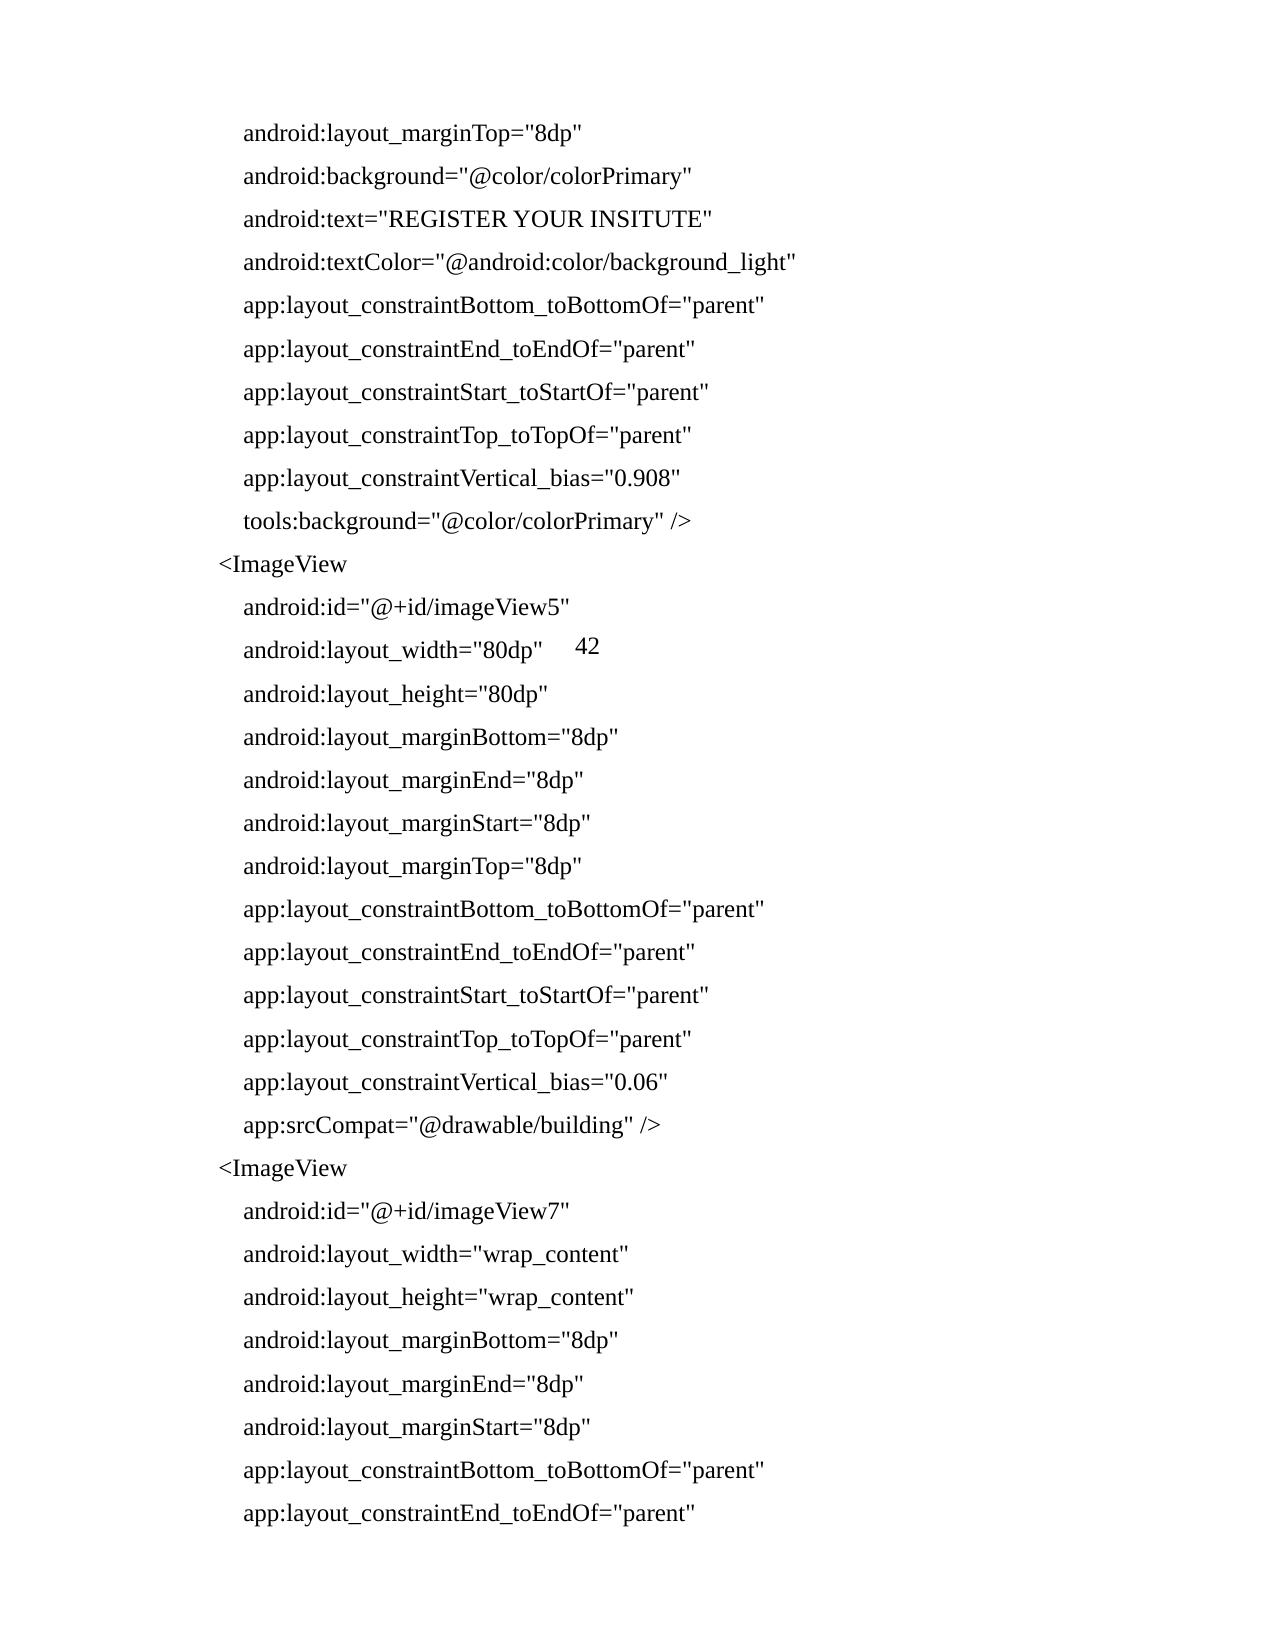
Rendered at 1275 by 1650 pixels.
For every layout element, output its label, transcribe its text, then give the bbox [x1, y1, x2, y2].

text <ImageView [193, 1153, 1157, 1182]
text app:layout_constraintBottom_toBottomOf="parent" [193, 291, 1157, 319]
text android:layout_marginBottom="8dp" [193, 1326, 1157, 1354]
text android:layout_height="80dp" [193, 679, 1157, 707]
text app:srcCompat="@drawable/building" /> [193, 1110, 1157, 1139]
text android:layout_width="wrap_content" [193, 1239, 1157, 1268]
text android:layout_height="wrap_content" [193, 1282, 1157, 1311]
text android:id="@+id/imageView5" [193, 592, 1157, 621]
text app:layout_constraintStart_toStartOf="parent" [193, 981, 1157, 1009]
text android:layout_marginStart="8dp" [193, 1412, 1157, 1441]
text app:layout_constraintBottom_toBottomOf="parent" [193, 894, 1157, 923]
text android:text="REGISTER YOUR INSITUTE" [193, 204, 1157, 233]
text app:layout_constraintTop_toTopOf="parent" [193, 420, 1157, 449]
text app:layout_constraintVertical_bias="0.908" [193, 463, 1157, 492]
text app:layout_constraintTop_toTopOf="parent" [193, 1024, 1157, 1052]
text app:layout_constraintStart_toStartOf="parent" [193, 377, 1157, 406]
text android:layout_width="80dp" [193, 636, 1157, 664]
text android:layout_marginEnd="8dp" [193, 765, 1157, 794]
text app:layout_constraintEnd_toEndOf="parent" [193, 1498, 1157, 1527]
text android:textColor="@android:color/background_light" [193, 247, 1157, 276]
text android:id="@+id/imageView7" [193, 1196, 1157, 1225]
text android:layout_marginTop="8dp" [193, 118, 1157, 147]
text tools:background="@color/colorPrimary" /> [193, 506, 1157, 535]
text android:layout_marginTop="8dp" [193, 851, 1157, 880]
text android:background="@color/colorPrimary" [193, 161, 1157, 190]
text app:layout_constraintEnd_toEndOf="parent" [193, 937, 1157, 966]
text android:layout_marginBottom="8dp" [193, 722, 1157, 751]
text android:layout_marginStart="8dp" [193, 808, 1157, 837]
text app:layout_constraintBottom_toBottomOf="parent" [193, 1455, 1157, 1484]
text app:layout_constraintEnd_toEndOf="parent" [193, 334, 1157, 362]
text app:layout_constraintVertical_bias="0.06" [193, 1067, 1157, 1096]
text android:layout_marginEnd="8dp" [193, 1369, 1157, 1397]
text <ImageView [193, 549, 1157, 578]
